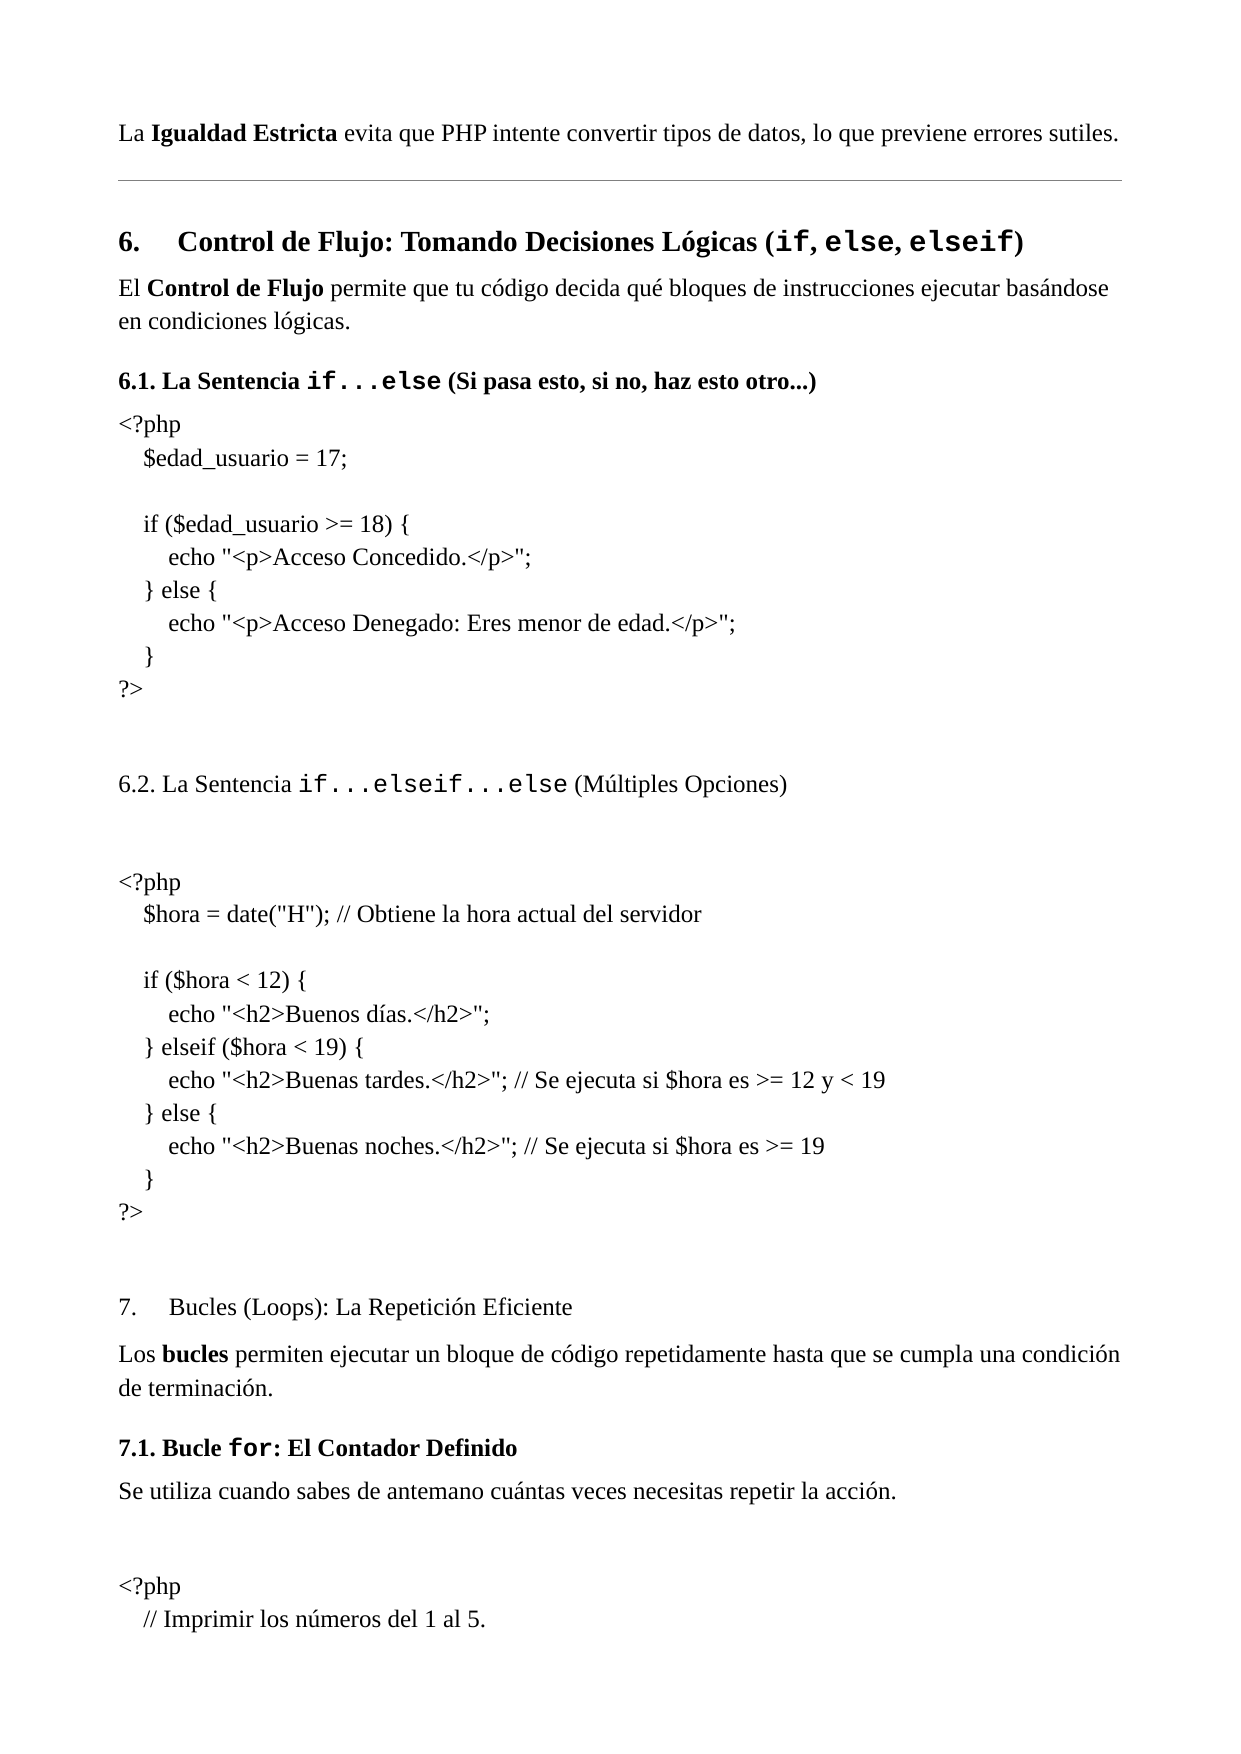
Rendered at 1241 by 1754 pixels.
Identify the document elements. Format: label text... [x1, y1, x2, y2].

subtitle 6. 🚦 Control de Flujo: Tomando Decisiones Lógicas (if, else, elseif) [118, 224, 1122, 261]
text 7. 🔁 Bucles (Loops): La Repetición Eficiente [118, 1292, 1122, 1321]
text La Igualdad Estricta evita que PHP intente convertir tipos de datos, lo que previene errores sutiles. [118, 118, 1122, 147]
text <?php $edad_usuario = 17; if ($edad_usuario >= 18) { echo "<p>Acceso Concedido.</p>"; } else { echo "<p>Acceso Denegado: Eres menor de edad.</p>"; } ?> [118, 409, 1122, 702]
text Se utiliza cuando sabes de antemano cuántas veces necesitas repetir la acción. [118, 1476, 1122, 1505]
text El Control de Flujo permite que tu código decida qué bloques de instrucciones ejecutar basándose en condiciones lógicas. [118, 273, 1122, 335]
text <?php $hora = date("H"); // Obtiene la hora actual del servidor if ($hora < 12) { echo "<h2>Buenos días.</h2>"; } elseif ($hora < 19) { echo "<h2>Buenas tardes.</h2>"; // Se ejecuta si $hora es >= 12 y < 19 } else { echo "<h2>Buenas noches.</h2>"; // Se ejecuta si $hora es >= 19 } ?> [118, 867, 1122, 1226]
subtitle 7.1. Bucle for: El Contador Definido [118, 1433, 1122, 1463]
text <?php // Imprimir los números del 1 al 5. [118, 1571, 1122, 1633]
text Los bucles permiten ejecutar un bloque de código repetidamente hasta que se cumpla una condición de terminación. [118, 1339, 1122, 1401]
text 6.2. La Sentencia if...elseif...else (Múltiples Opciones) [118, 769, 1122, 800]
subtitle 6.1. La Sentencia if...else (Si pasa esto, si no, haz esto otro...) [118, 366, 1122, 397]
